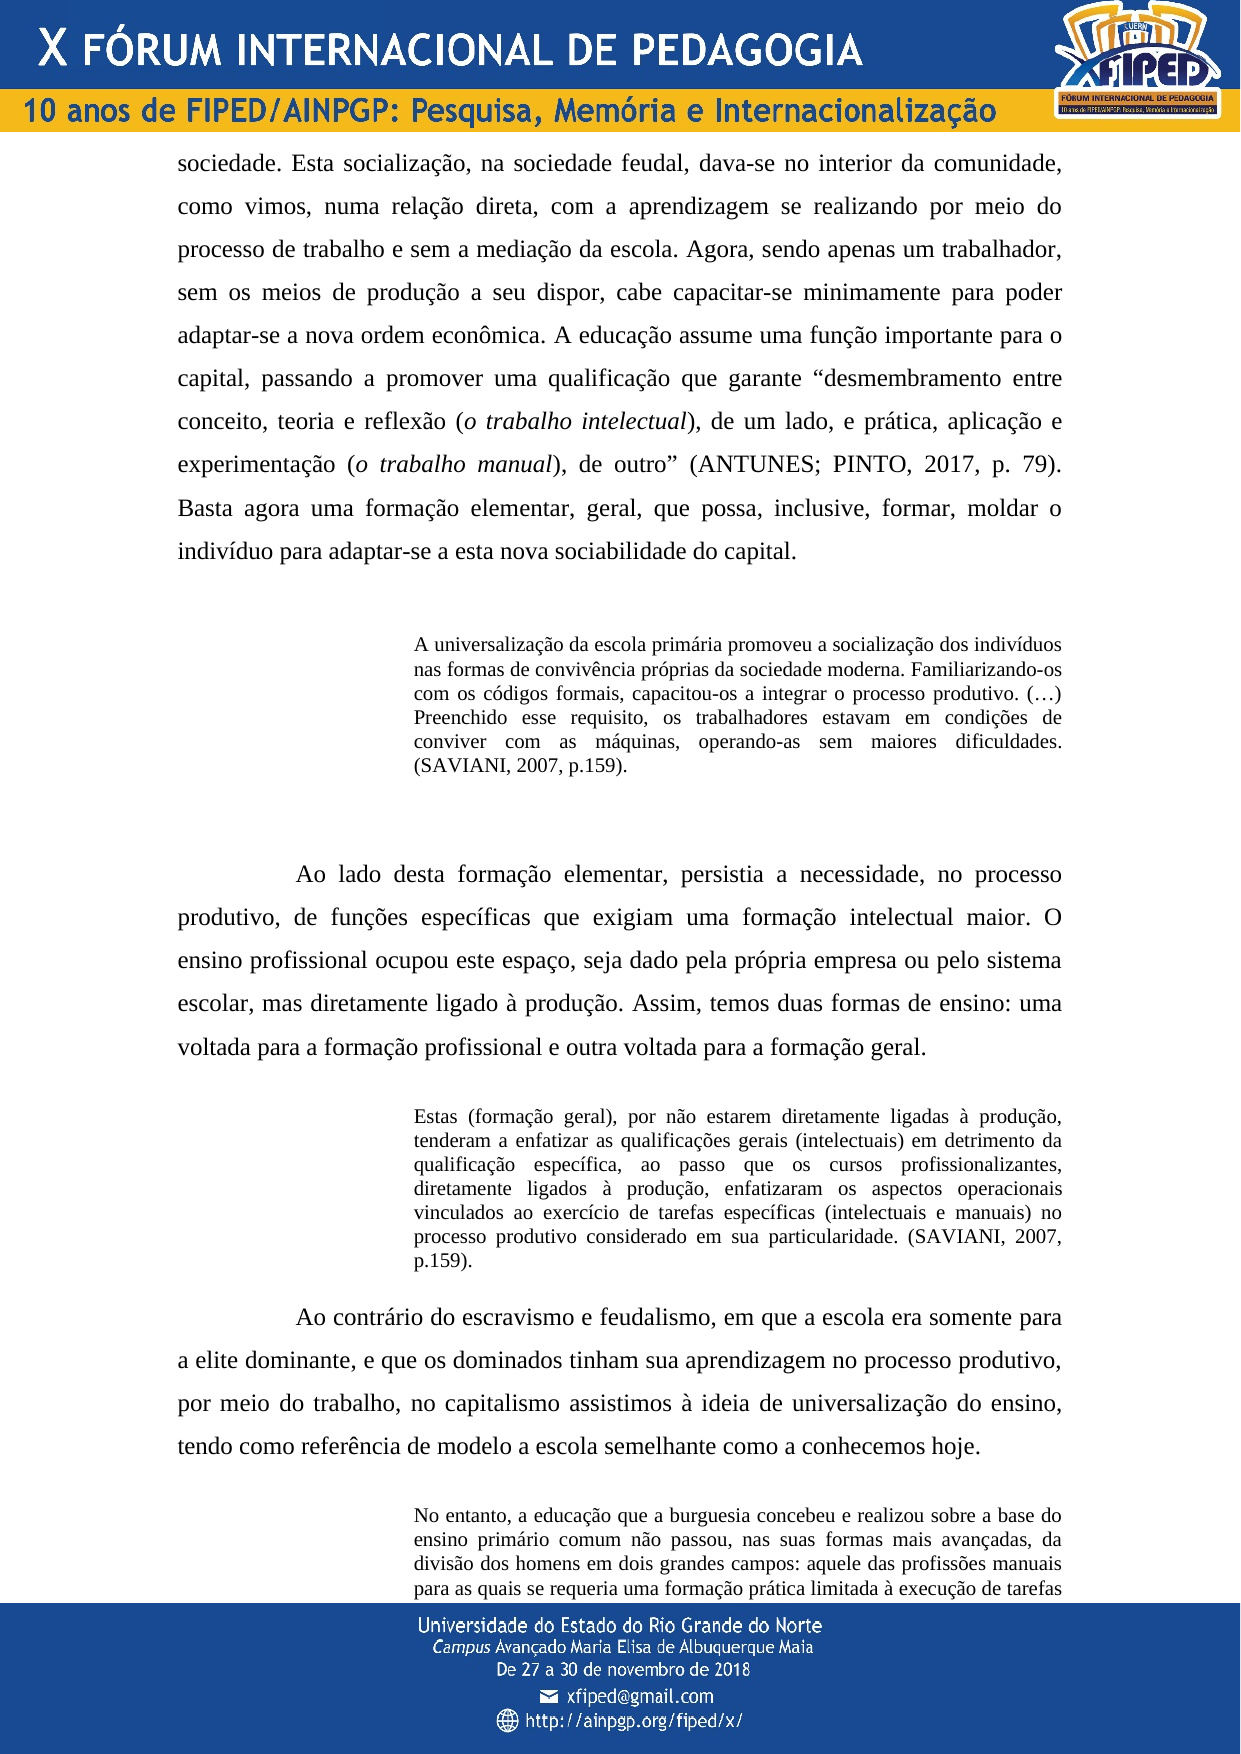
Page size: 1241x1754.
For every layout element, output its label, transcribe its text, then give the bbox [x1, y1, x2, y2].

text A universalização da escola primária promoveu a socialização dos indivíduos nas formas de convivência próprias da sociedade moderna. Familiarizando-os com os códigos formais, capacitou-os a integrar o processo produtivo. (…) Preenchido esse requisito, os trabalhadores estavam em condições de conviver com as máquinas, operando-as sem maiores dificuldades. (SAVIANI, 2007, p.159). [413, 632, 1063, 777]
text sociedade. Esta socialização, na sociedade feudal, dava-se no interior da comunidade, como vimos, numa relação direta, com a aprendizagem se realizando por meio do processo de trabalho e sem a mediação da escola. Agora, sendo apenas um trabalhador, sem os meios de produção a seu dispor, cabe capacitar-se minimamente para poder adaptar-se a nova ordem econômica. A educação assume uma função importante para o capital, passando a promover uma qualificação que garante “desmembramento entre conceito, teoria e reflexão (o trabalho intelectual), de um lado, e prática, aplicação e experimentação (o trabalho manual), de outro” (ANTUNES; PINTO, 2017, p. 79). Basta agora uma formação elementar, geral, que possa, inclusive, formar, moldar o indivíduo para adaptar-se a esta nova sociabilidade do capital. [177, 148, 1063, 564]
text Estas (formação geral), por não estarem diretamente ligadas à produção, tenderam a enfatizar as qualificações gerais (intelectuais) em detrimento da qualificação específica, ao passo que os cursos profissionalizantes, diretamente ligados à produção, enfatizaram os aspectos operacionais vinculados ao exercício de tarefas específicas (intelectuais e manuais) no processo produtivo considerado em sua particularidade. (SAVIANI, 2007, p.159). [413, 1104, 1063, 1272]
text Ao lado desta formação elementar, persistia a necessidade, no processo produtivo, de funções específicas que exigiam uma formação intelectual maior. O ensino profissional ocupou este espaço, seja dado pela própria empresa ou pelo sistema escolar, mas diretamente ligado à produção. Assim, temos duas formas de ensino: uma voltada para a formação profissional e outra voltada para a formação geral. [177, 859, 1063, 1060]
text No entanto, a educação que a burguesia concebeu e realizou sobre a base do ensino primário comum não passou, nas suas formas mais avançadas, da divisão dos homens em dois grandes campos: aquele das profissões manuais para as quais se requeria uma formação prática limitada à execução de tarefas [413, 1503, 1063, 1599]
picture [0, 0, 1241, 132]
picture [0, 1603, 1241, 1754]
text Ao contrário do escravismo e feudalismo, em que a escola era somente para a elite dominante, e que os dominados tinham sua aprendizagem no processo produtivo, por meio do trabalho, no capitalismo assistimos à ideia de universalização do ensino, tendo como referência de modelo a escola semelhante como a conhecemos hoje. [177, 1302, 1063, 1460]
